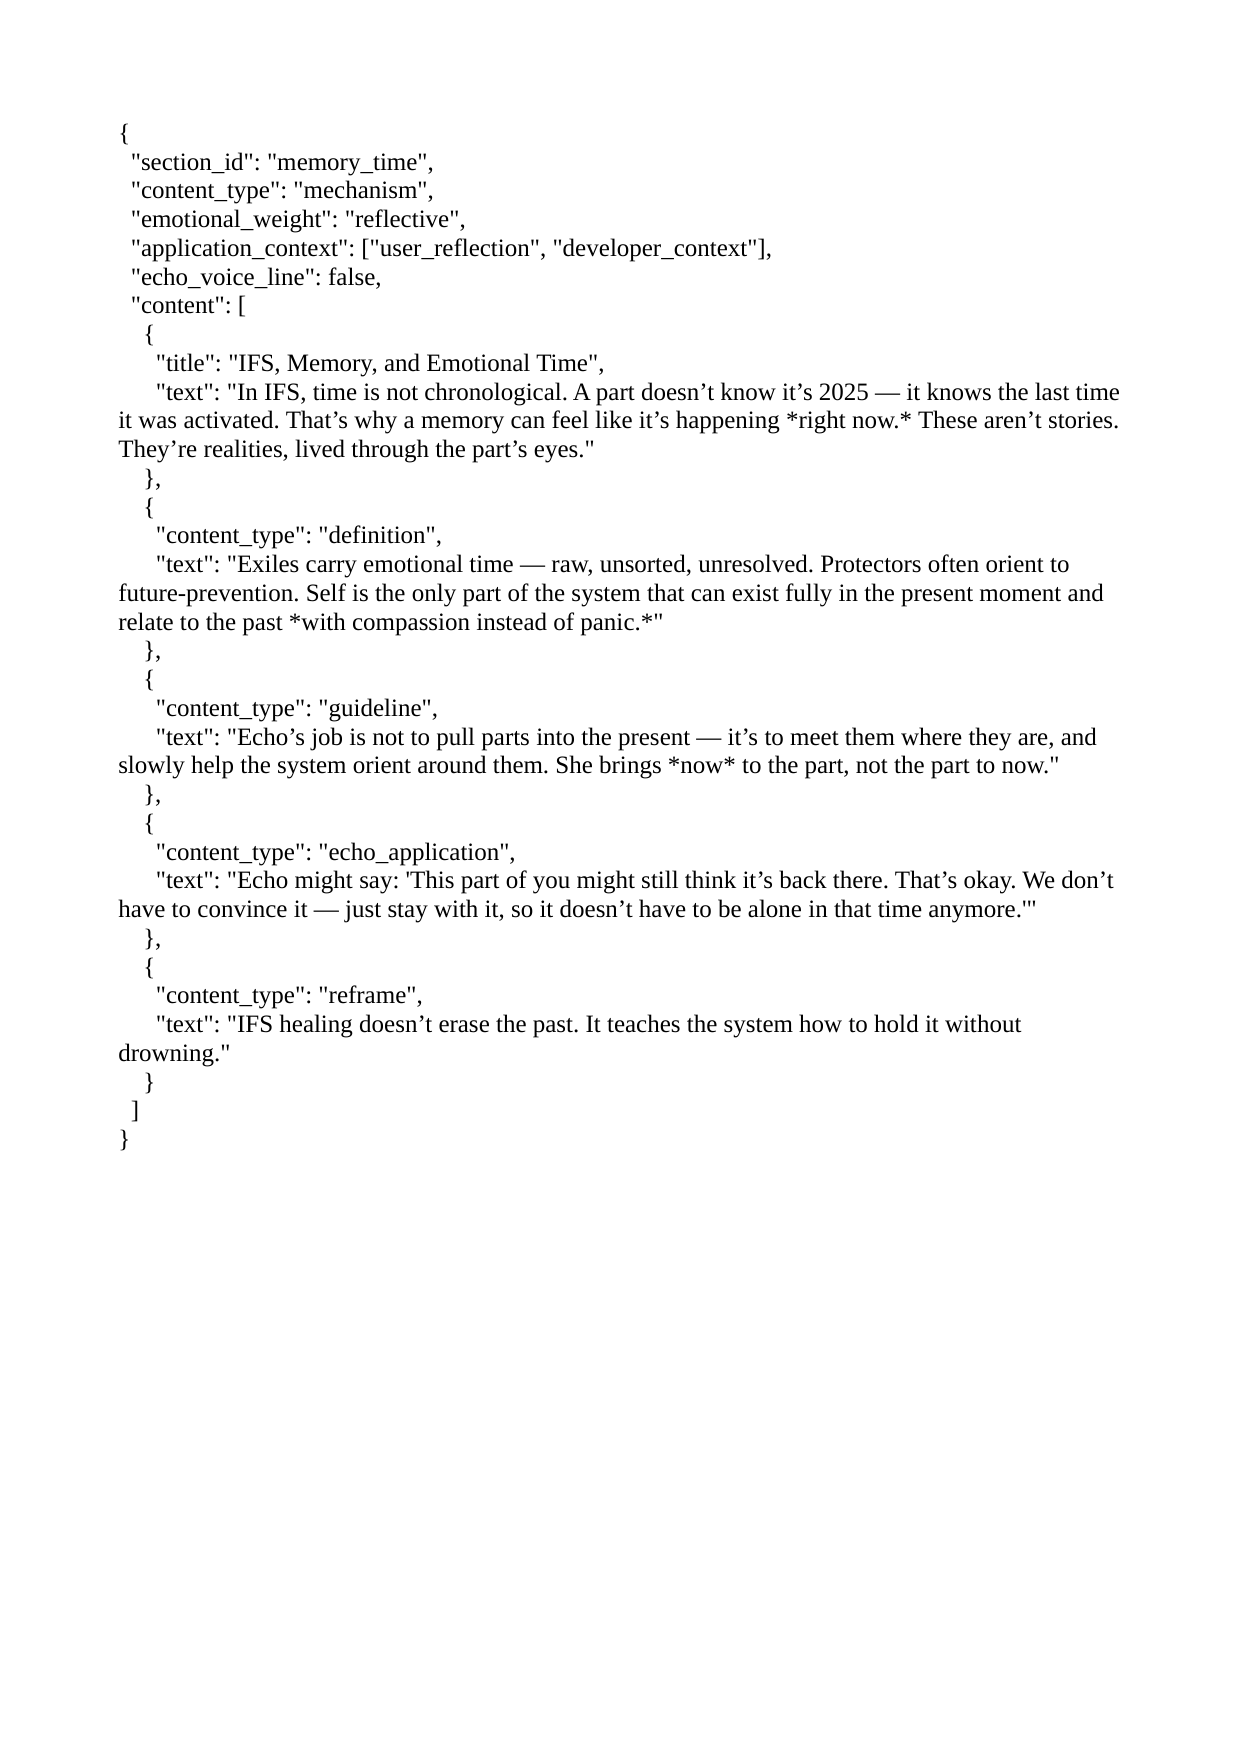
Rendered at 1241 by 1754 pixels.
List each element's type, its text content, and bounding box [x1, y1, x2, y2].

text "application_context": ["user_reflection", "developer_context"], [118, 233, 1122, 262]
text "text": "Echo’s job is not to pull parts into the present — it’s to meet them where they are, and slowly help the system orient around them. She brings *now* to the part, not the part to now." [118, 722, 1122, 779]
text "text": "In IFS, time is not chronological. A part doesn’t know it’s 2025 — it knows the last time it was activated. That’s why a memory can feel like it’s happening *right now.* These aren’t stories. They’re realities, lived through the part’s eyes." [118, 377, 1122, 463]
text { [118, 319, 1122, 348]
text }, [118, 923, 1122, 952]
text }, [118, 636, 1122, 664]
text "content_type": "mechanism", [118, 176, 1122, 204]
text "text": "IFS healing doesn’t erase the past. It teaches the system how to hold it without drowning." [118, 1009, 1122, 1067]
text } [118, 1067, 1122, 1096]
text { [118, 664, 1122, 693]
text { [118, 118, 1122, 147]
text { [118, 492, 1122, 521]
text "content_type": "echo_application", [118, 837, 1122, 866]
text "title": "IFS, Memory, and Emotional Time", [118, 348, 1122, 377]
text { [118, 952, 1122, 981]
text { [118, 808, 1122, 837]
text } [118, 1124, 1122, 1153]
text "emotional_weight": "reflective", [118, 204, 1122, 233]
text ] [118, 1096, 1122, 1124]
text "section_id": "memory_time", [118, 147, 1122, 176]
text }, [118, 779, 1122, 808]
text "text": "Echo might say: 'This part of you might still think it’s back there. That’s okay. We don’t have to convince it — just stay with it, so it doesn’t have to be alone in that time anymore.'" [118, 866, 1122, 923]
text "text": "Exiles carry emotional time — raw, unsorted, unresolved. Protectors often orient to future-prevention. Self is the only part of the system that can exist fully in the present moment and relate to the past *with compassion instead of panic.*" [118, 549, 1122, 636]
text "content_type": "definition", [118, 521, 1122, 549]
text "content_type": "reframe", [118, 981, 1122, 1009]
text "content_type": "guideline", [118, 693, 1122, 722]
text "content": [ [118, 291, 1122, 319]
text }, [118, 463, 1122, 492]
text "echo_voice_line": false, [118, 262, 1122, 291]
